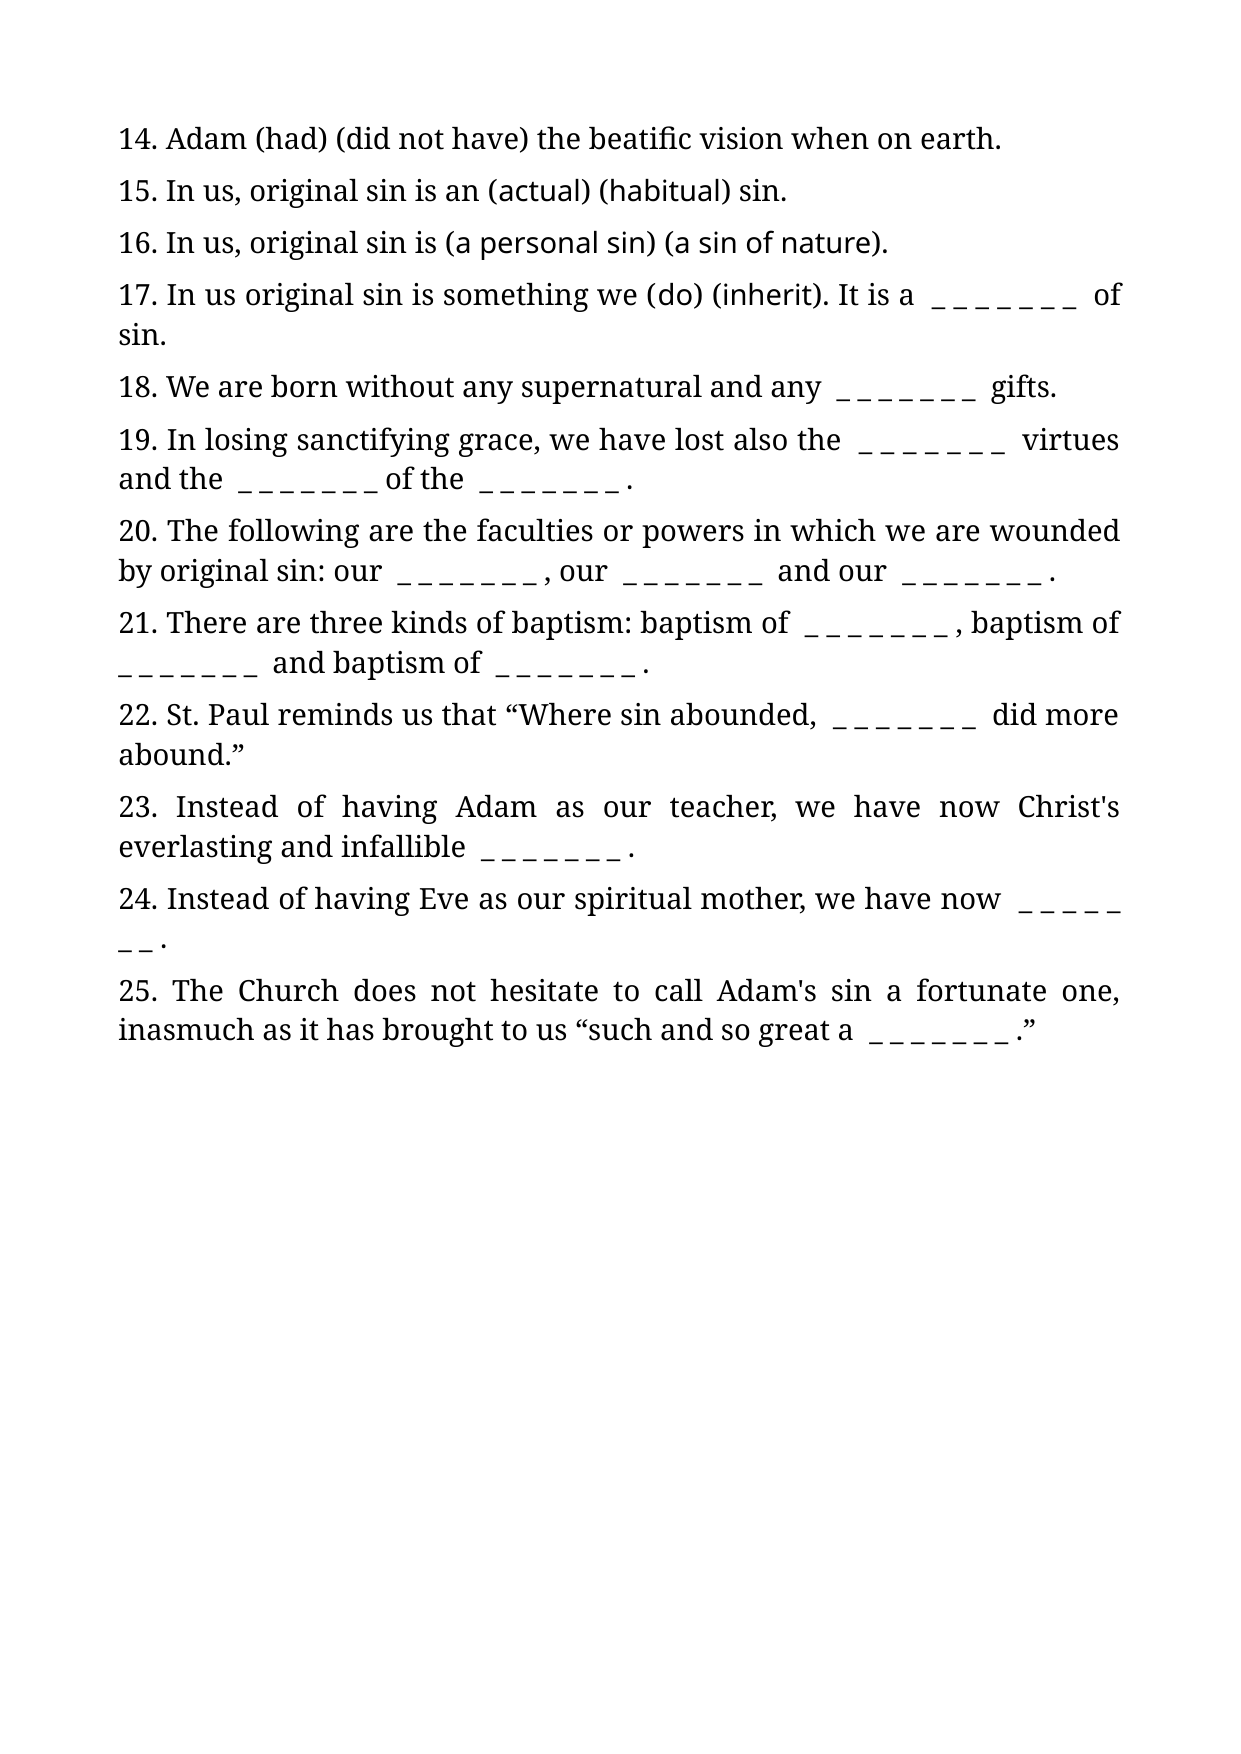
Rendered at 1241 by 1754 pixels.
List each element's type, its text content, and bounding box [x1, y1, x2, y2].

text 14. Adam (had) (did not have) the beatific vision when on earth. [118, 118, 1122, 158]
text 17. In us original sin is something we (do) (inherit). It is a _ _ _ _ _ _ _ of sin. [118, 275, 1122, 354]
text 21. There are three kinds of baptism: baptism of _ _ _ _ _ _ _ , baptism of _ _ _ _ _ _ _ and baptism of _ _ _ _ _ _ _ . [118, 602, 1122, 682]
text 24. Instead of having Eve as our spiritual mother, we have now _ _ _ _ _ _ _ . [118, 878, 1122, 957]
text 22. St. Paul reminds us that “Where sin abounded, _ _ _ _ _ _ _ did more abound.” [118, 694, 1122, 774]
text 15. In us, original sin is an (actual) (habitual) sin. [118, 170, 1122, 210]
text 23. Instead of having Adam as our teacher, we have now Christ's everlasting and infallible _ _ _ _ _ _ _ . [118, 786, 1122, 866]
text 19. In losing sanctifying grace, we have lost also the _ _ _ _ _ _ _ virtues and the _ _ _ _ _ _ _ of the _ _ _ _ _ _ _ . [118, 419, 1122, 498]
text 18. We are born without any supernatural and any _ _ _ _ _ _ _ gifts. [118, 367, 1122, 406]
text 25. The Church does not hesitate to call Adam's sin a fortunate one, inasmuch as it has brought to us “such and so great a _ _ _ _ _ _ _ .” [118, 970, 1122, 1049]
text 16. In us, original sin is (a personal sin) (a sin of nature). [118, 222, 1122, 262]
text 20. The following are the faculties or powers in which we are wounded by original sin: our _ _ _ _ _ _ _ , our _ _ _ _ _ _ _ and our _ _ _ _ _ _ _ . [118, 511, 1122, 590]
